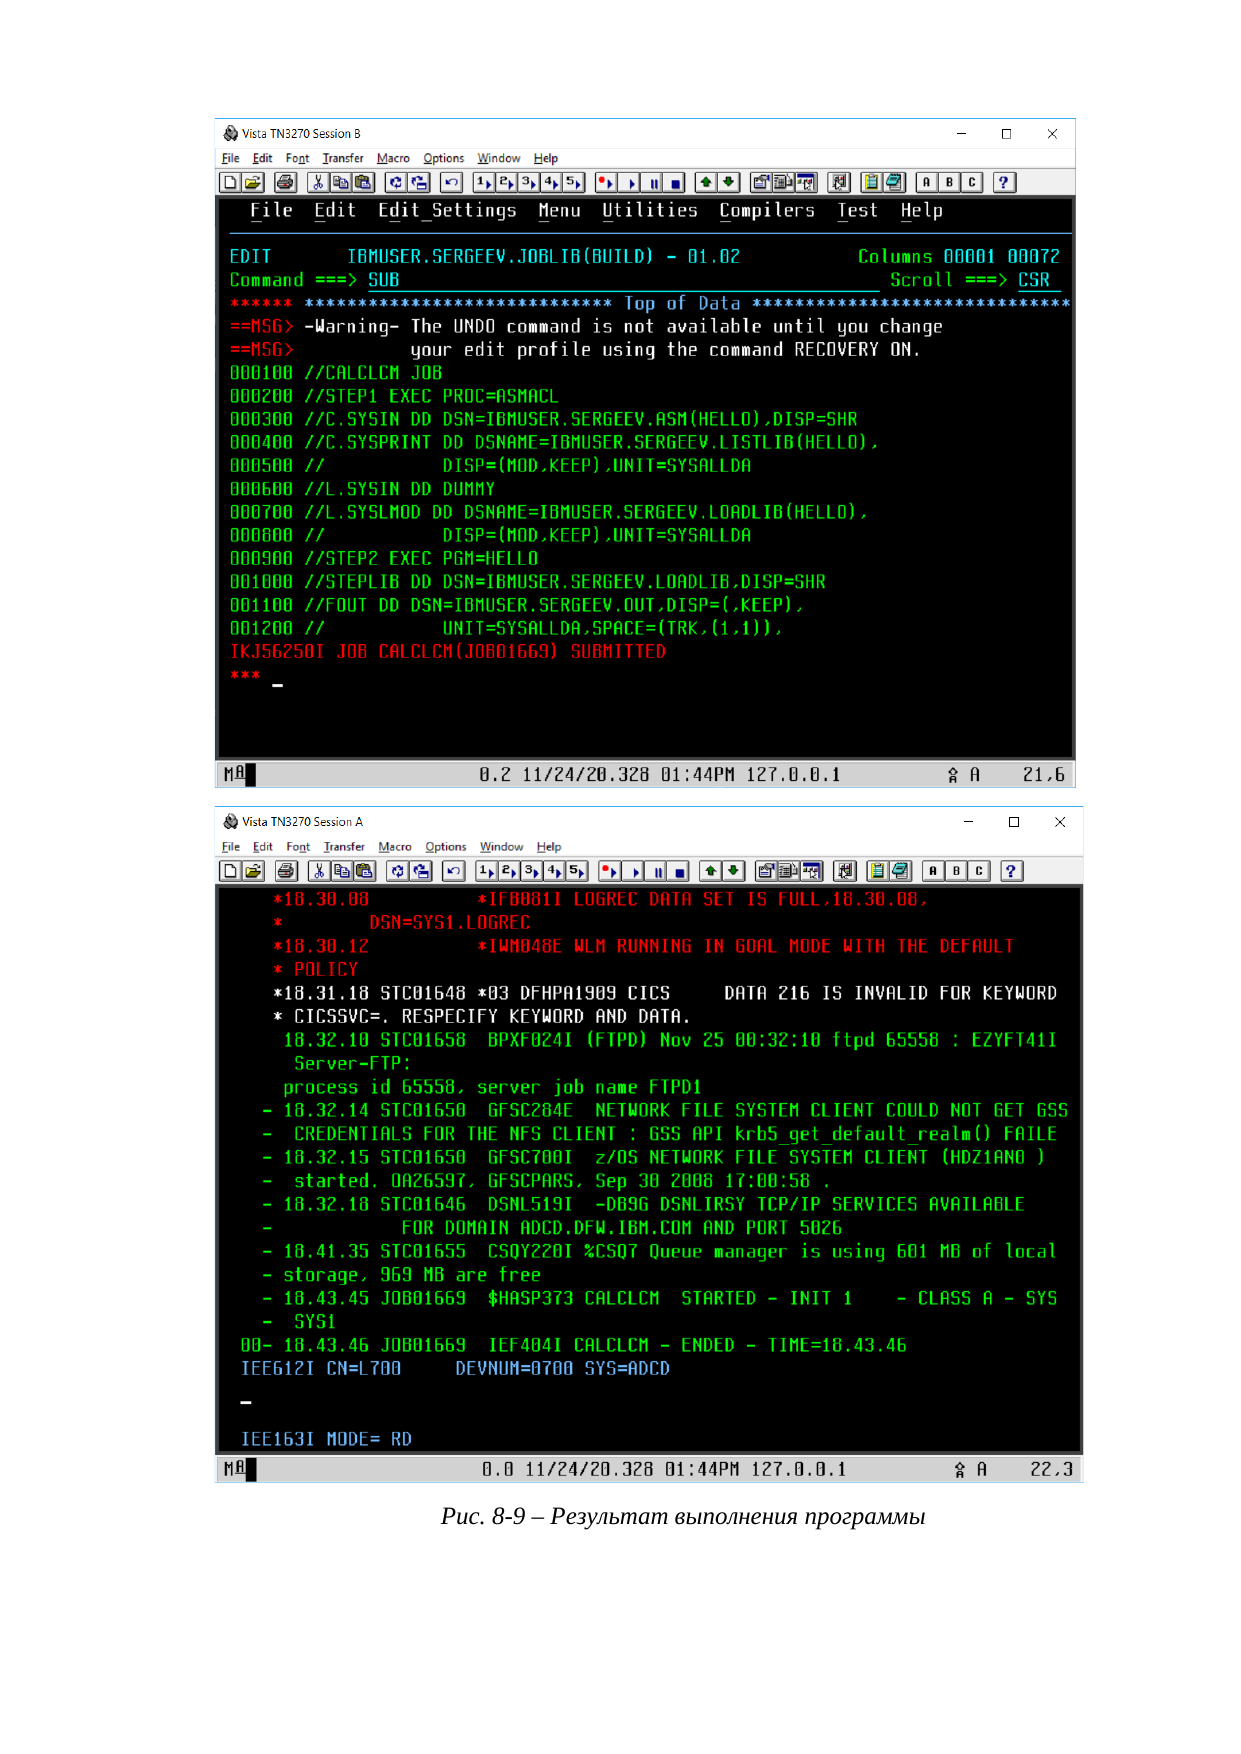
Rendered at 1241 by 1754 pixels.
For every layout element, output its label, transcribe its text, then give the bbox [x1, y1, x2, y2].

text Рис. 8-9 – Результат выполнения программы [215, 1501, 1152, 1530]
picture [214, 806, 1084, 1483]
picture [214, 118, 1076, 788]
